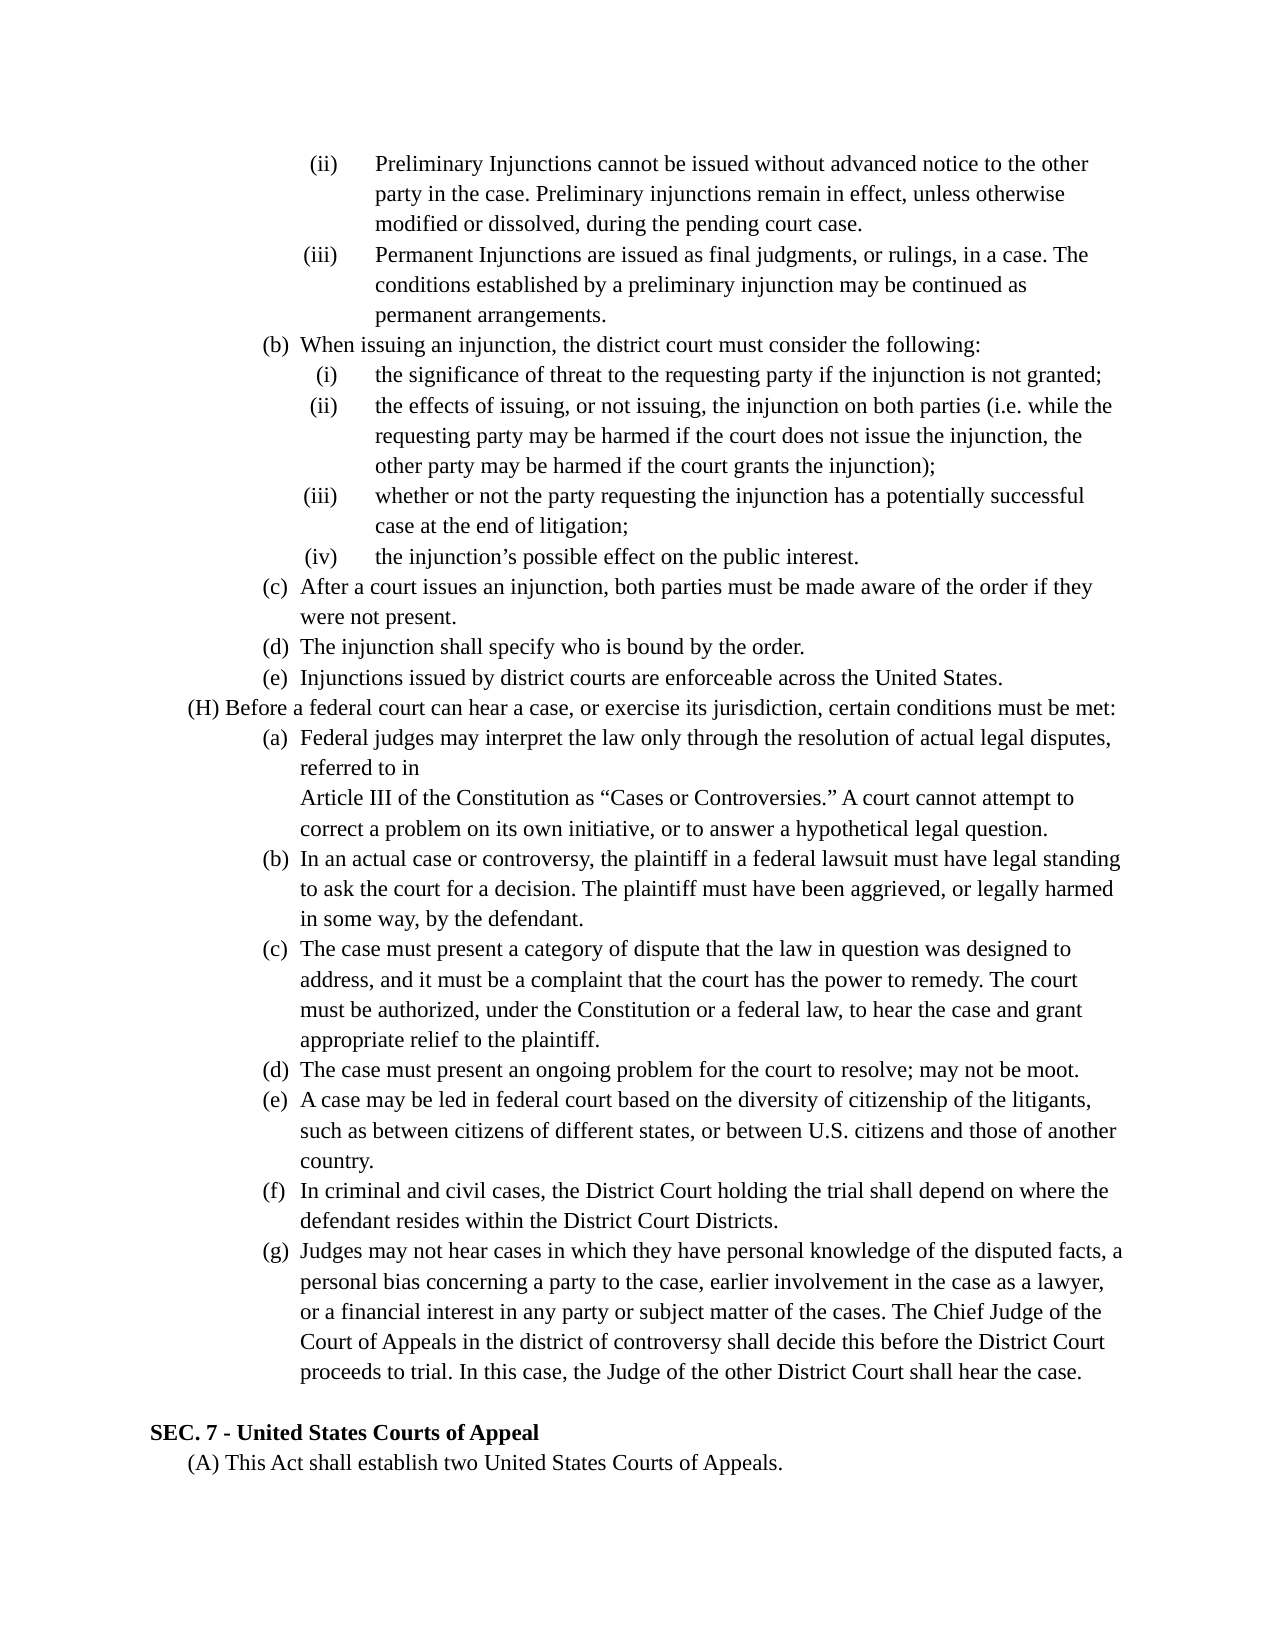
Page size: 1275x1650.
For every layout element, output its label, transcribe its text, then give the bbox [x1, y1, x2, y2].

list Permanent Injunctions are issued as final judgments, or rulings, in a case. The conditions estab­lished by a preliminary injunction may be continued as permanent arrange­ments. [337, 241, 1125, 327]
list This Act shall establish two United States Courts of Appeals. [187, 1449, 1125, 1475]
text SEC. 7 - United States Courts of Appeal [150, 1419, 1125, 1445]
list A case may be led in federal court based on the diversity of citizenship of the litigants, such as between citizens of different states, or between U.S. citizens and those of another country. [262, 1086, 1125, 1173]
list In criminal and civil cases, the District Court holding the trial shall depend on where the defendant resides within the District Court Districts. [262, 1177, 1125, 1234]
list When issuing an injunction, the district court must consider the following: [262, 331, 1125, 358]
list Preliminary Injunctions cannot be issued without advanced notice to the other party in the case. Preliminary injunctions remain in effect, unless otherwise modified or dissolved, during the pending court case. [337, 150, 1125, 237]
list In an actual case or controversy, the plaintiff in a federal lawsuit must have legal standing to ask the court for a decision. The plaintiff must have been aggrieved, or legally harmed in some way, by the defendant. [262, 845, 1125, 932]
list whether or not the party requesting the injunction has a poten­tially successful case at the end of litigation; [337, 482, 1125, 539]
list Injunctions issued by district courts are enforce­able across the United States. [262, 663, 1125, 690]
list The case must present an ongoing problem for the court to resolve; may not be moot. [262, 1056, 1125, 1083]
list the significance of threat to the requesting party if the injunction is not granted; [337, 361, 1125, 388]
list After a court issues an injunction, both parties must be made aware of the order if they were not present. [262, 573, 1125, 629]
list Judges may not hear cases in which they have personal knowledge of the disputed facts, a personal bias concerning a party to the case, earlier involvement in the case as a lawyer, or a financial interest in any party or subject matter of the cases. The Chief Judge of the Court of Appeals in the district of controversy shall decide this before the District Court proceeds to trial. In this case, the Judge of the other District Court shall hear the case. [262, 1237, 1125, 1385]
list The case must present a category of dispute that the law in question was designed to address, and it must be a complaint that the court has the power to remedy. The court must be authorized, under the Constitution or a federal law, to hear the case and grant appropriate relief to the plaintiff. [262, 935, 1125, 1052]
list Before a federal court can hear a case, or exercise its jurisdiction, certain conditions must be met: [187, 694, 1125, 720]
list Federal judges may interpret the law only through the resolution of actual legal disputes, referred to in Article III of the Constitution as “Cases or Controversies.” A court cannot attempt to correct a problem on its own initiative, or to answer a hypothetical legal question. [262, 724, 1125, 841]
list the effects of issuing, or not issuing, the injunction on both parties (i.e. while the requesting party may be harmed if the court does not issue the injunction, the other party may be harmed if the court grants the injunction); [337, 392, 1125, 478]
list the injunction’s possible effect on the public interest. [337, 543, 1125, 569]
list The injunction shall specify who is bound by the order. [262, 633, 1125, 660]
